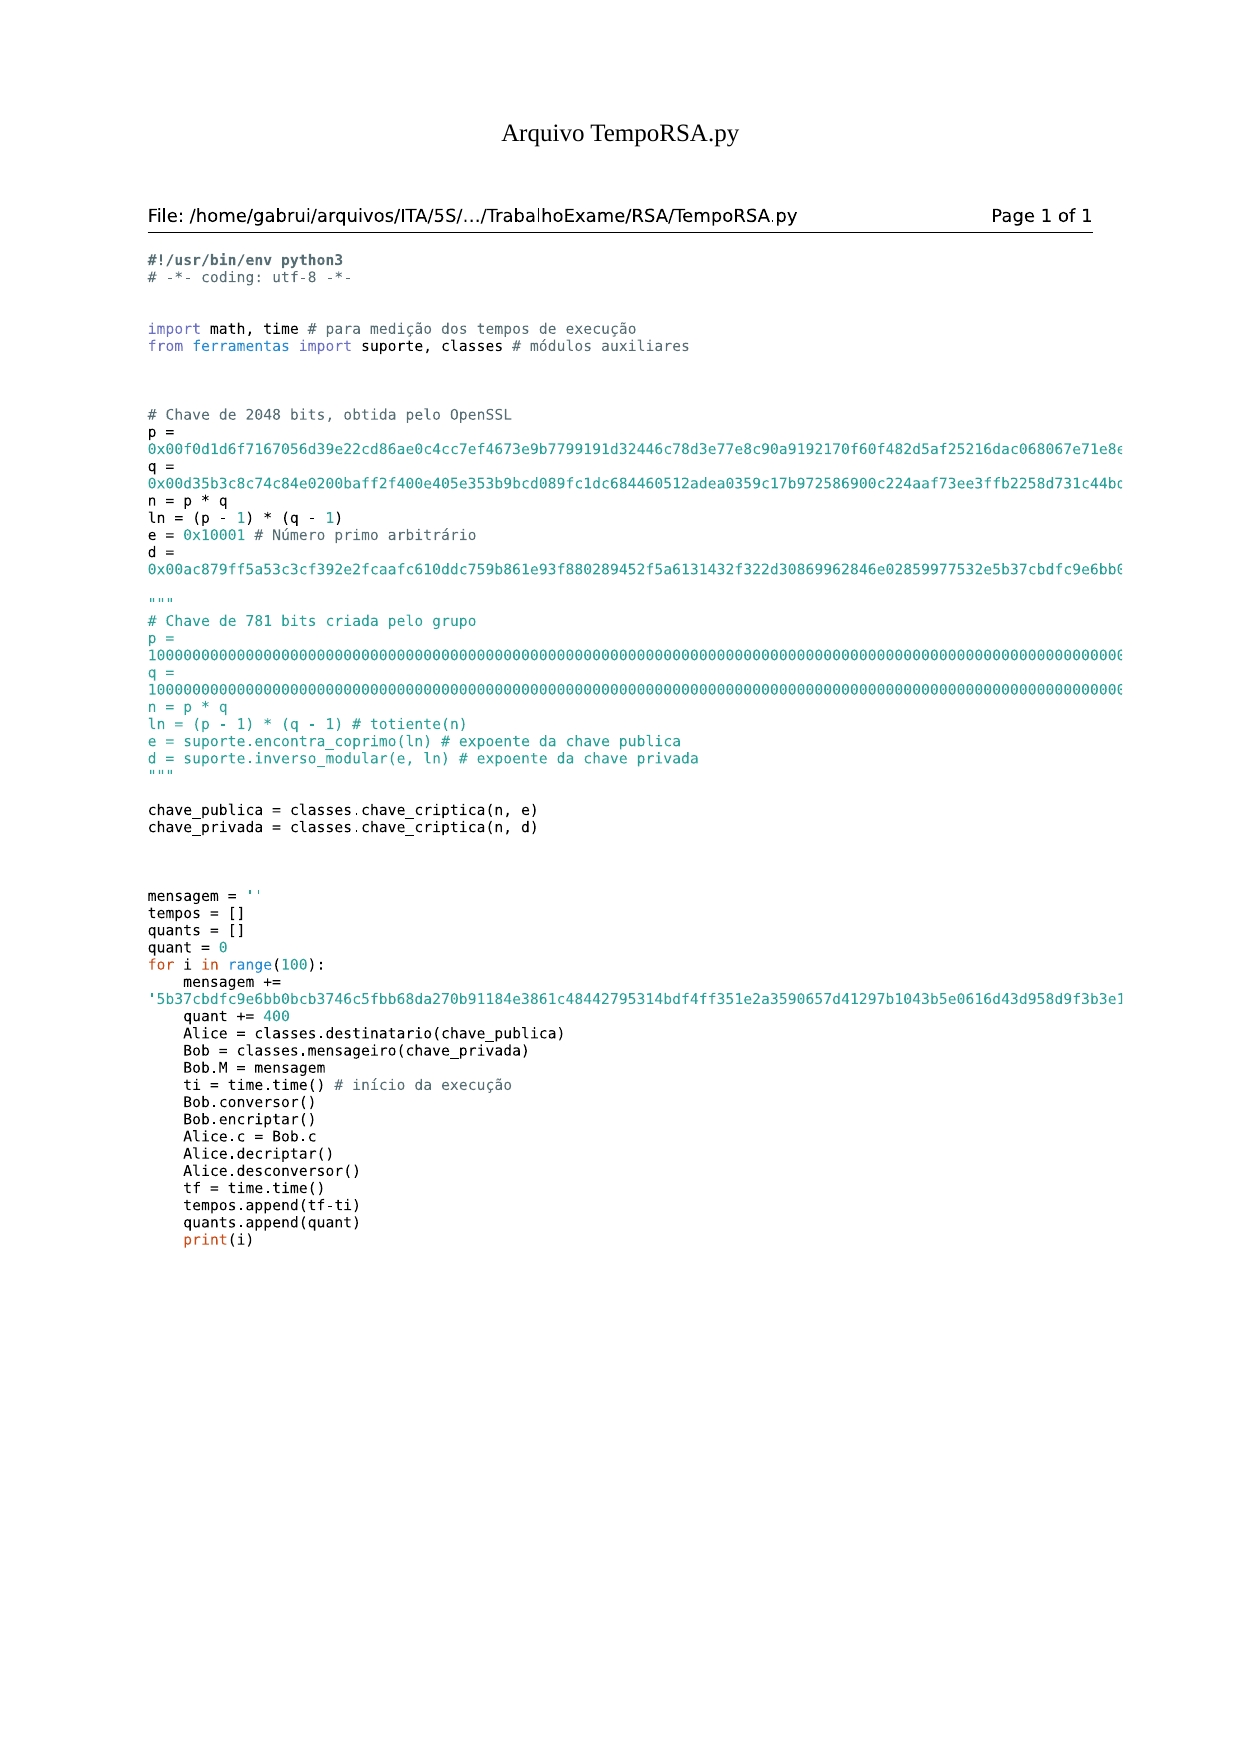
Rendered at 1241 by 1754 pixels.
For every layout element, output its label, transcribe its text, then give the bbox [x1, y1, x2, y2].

text Arquivo TempoRSA.py [118, 118, 1122, 147]
